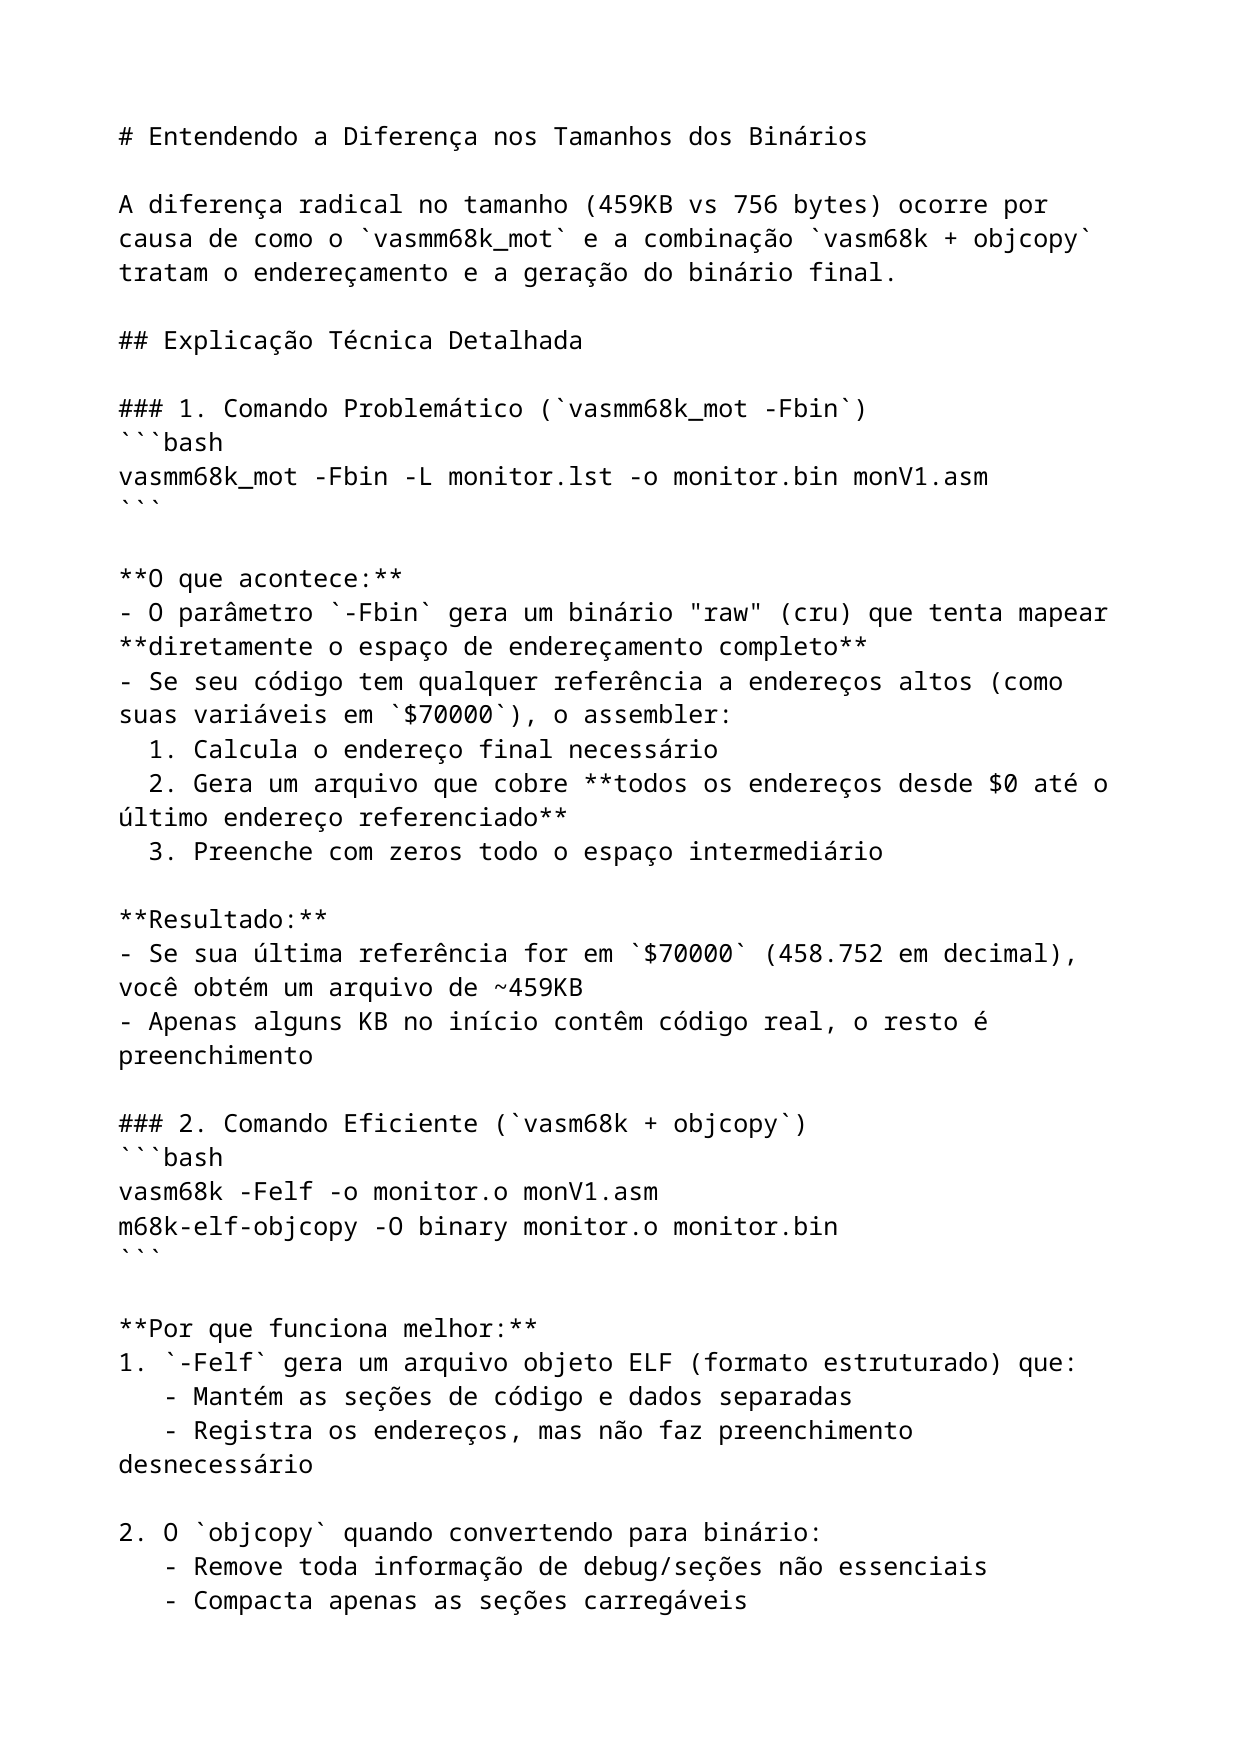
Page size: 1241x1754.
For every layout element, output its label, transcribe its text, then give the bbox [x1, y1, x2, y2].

text **Resultado:** [118, 902, 1122, 936]
text A diferença radical no tamanho (459KB vs 756 bytes) ocorre por causa de como o `vasmm68k_mot` e a combinação `vasm68k + objcopy` tratam o endereçamento e a geração do binário final. [118, 186, 1122, 288]
text m68k-elf-objcopy -O binary monitor.o monitor.bin [118, 1208, 1122, 1242]
text ```bash [118, 425, 1122, 459]
text ``` [118, 493, 1122, 527]
text 2. O `objcopy` quando convertendo para binário: [118, 1515, 1122, 1549]
text ### 1. Comando Problemático (`vasmm68k_mot -Fbin`) [118, 391, 1122, 425]
text - Se sua última referência for em `$70000` (458.752 em decimal), você obtém um arquivo de ~459KB [118, 936, 1122, 1004]
text **O que acontece:** [118, 561, 1122, 595]
text 2. Gera um arquivo que cobre **todos os endereços desde $0 até o último endereço referenciado** [118, 765, 1122, 833]
text ```bash [118, 1140, 1122, 1174]
text # Entendendo a Diferença nos Tamanhos dos Binários [118, 118, 1122, 152]
text ``` [118, 1242, 1122, 1276]
text ## Explicação Técnica Detalhada [118, 322, 1122, 357]
text - Compacta apenas as seções carregáveis [118, 1583, 1122, 1617]
text - Se seu código tem qualquer referência a endereços altos (como suas variáveis em `$70000`), o assembler: [118, 663, 1122, 731]
text - Mantém as seções de código e dados separadas [118, 1378, 1122, 1412]
text - Registra os endereços, mas não faz preenchimento desnecessário [118, 1412, 1122, 1481]
text 1. `-Felf` gera um arquivo objeto ELF (formato estruturado) que: [118, 1344, 1122, 1378]
text vasmm68k_mot -Fbin -L monitor.lst -o monitor.bin monV1.asm [118, 459, 1122, 493]
text - Remove toda informação de debug/seções não essenciais [118, 1549, 1122, 1583]
text 1. Calcula o endereço final necessário [118, 731, 1122, 765]
text ### 2. Comando Eficiente (`vasm68k + objcopy`) [118, 1106, 1122, 1140]
text 3. Preenche com zeros todo o espaço intermediário [118, 833, 1122, 867]
text - O parâmetro `-Fbin` gera um binário "raw" (cru) que tenta mapear **diretamente o espaço de endereçamento completo** [118, 595, 1122, 663]
text - Apenas alguns KB no início contêm código real, o resto é preenchimento [118, 1004, 1122, 1072]
text **Por que funciona melhor:** [118, 1310, 1122, 1344]
text vasm68k -Felf -o monitor.o monV1.asm [118, 1174, 1122, 1208]
